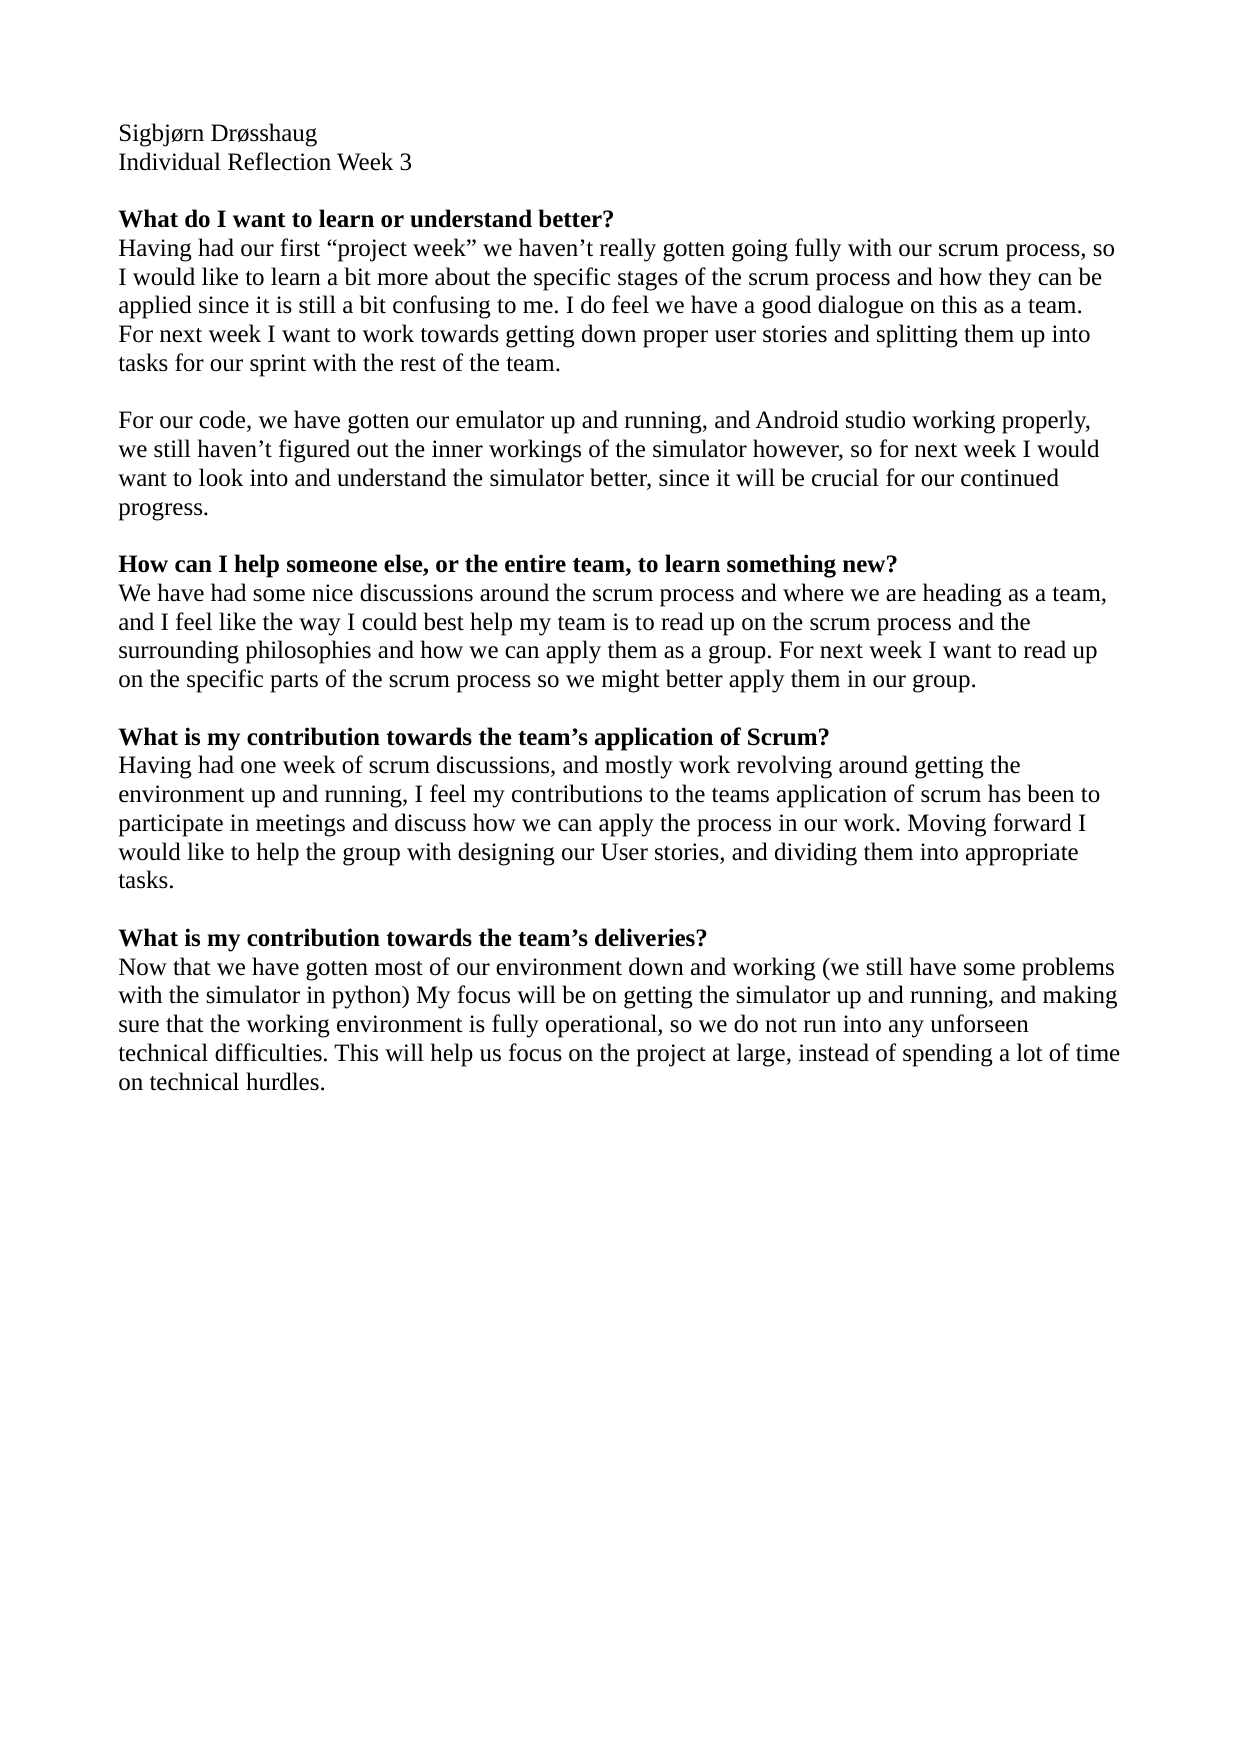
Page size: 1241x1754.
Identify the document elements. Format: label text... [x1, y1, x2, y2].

text Now that we have gotten most of our environment down and working (we still have some problems with the simulator in python) My focus will be on getting the simulator up and running, and making sure that the working environment is fully operational, so we do not run into any unforseen technical difficulties. This will help us focus on the project at large, instead of spending a lot of time on technical hurdles. [118, 952, 1122, 1096]
text For our code, we have gotten our emulator up and running, and Android studio working properly, we still haven’t figured out the inner workings of the simulator however, so for next week I would want to look into and understand the simulator better, since it will be crucial for our continued progress. [118, 406, 1122, 521]
text We have had some nice discussions around the scrum process and where we are heading as a team, and I feel like the way I could best help my team is to read up on the scrum process and the surrounding philosophies and how we can apply them as a group. For next week I want to read up on the specific parts of the scrum process so we might better apply them in our group. [118, 578, 1122, 693]
text What do I want to learn or understand better? [118, 204, 1122, 233]
text What is my contribution towards the team’s application of Scrum? [118, 722, 1122, 751]
text Having had one week of scrum discussions, and mostly work revolving around getting the environment up and running, I feel my contributions to the teams application of scrum has been to participate in meetings and discuss how we can apply the process in our work. Moving forward I would like to help the group with designing our User stories, and dividing them into appropriate tasks. [118, 751, 1122, 894]
text Sigbjørn Drøsshaug [118, 118, 1122, 147]
text How can I help someone else, or the entire team, to learn something new? [118, 549, 1122, 578]
text Having had our first “project week” we haven’t really gotten going fully with our scrum process, so I would like to learn a bit more about the specific stages of the scrum process and how they can be applied since it is still a bit confusing to me. I do feel we have a good dialogue on this as a team. For next week I want to work towards getting down proper user stories and splitting them up into tasks for our sprint with the rest of the team. [118, 233, 1122, 377]
text What is my contribution towards the team’s deliveries? [118, 923, 1122, 952]
text Individual Reflection Week 3 [118, 147, 1122, 176]
